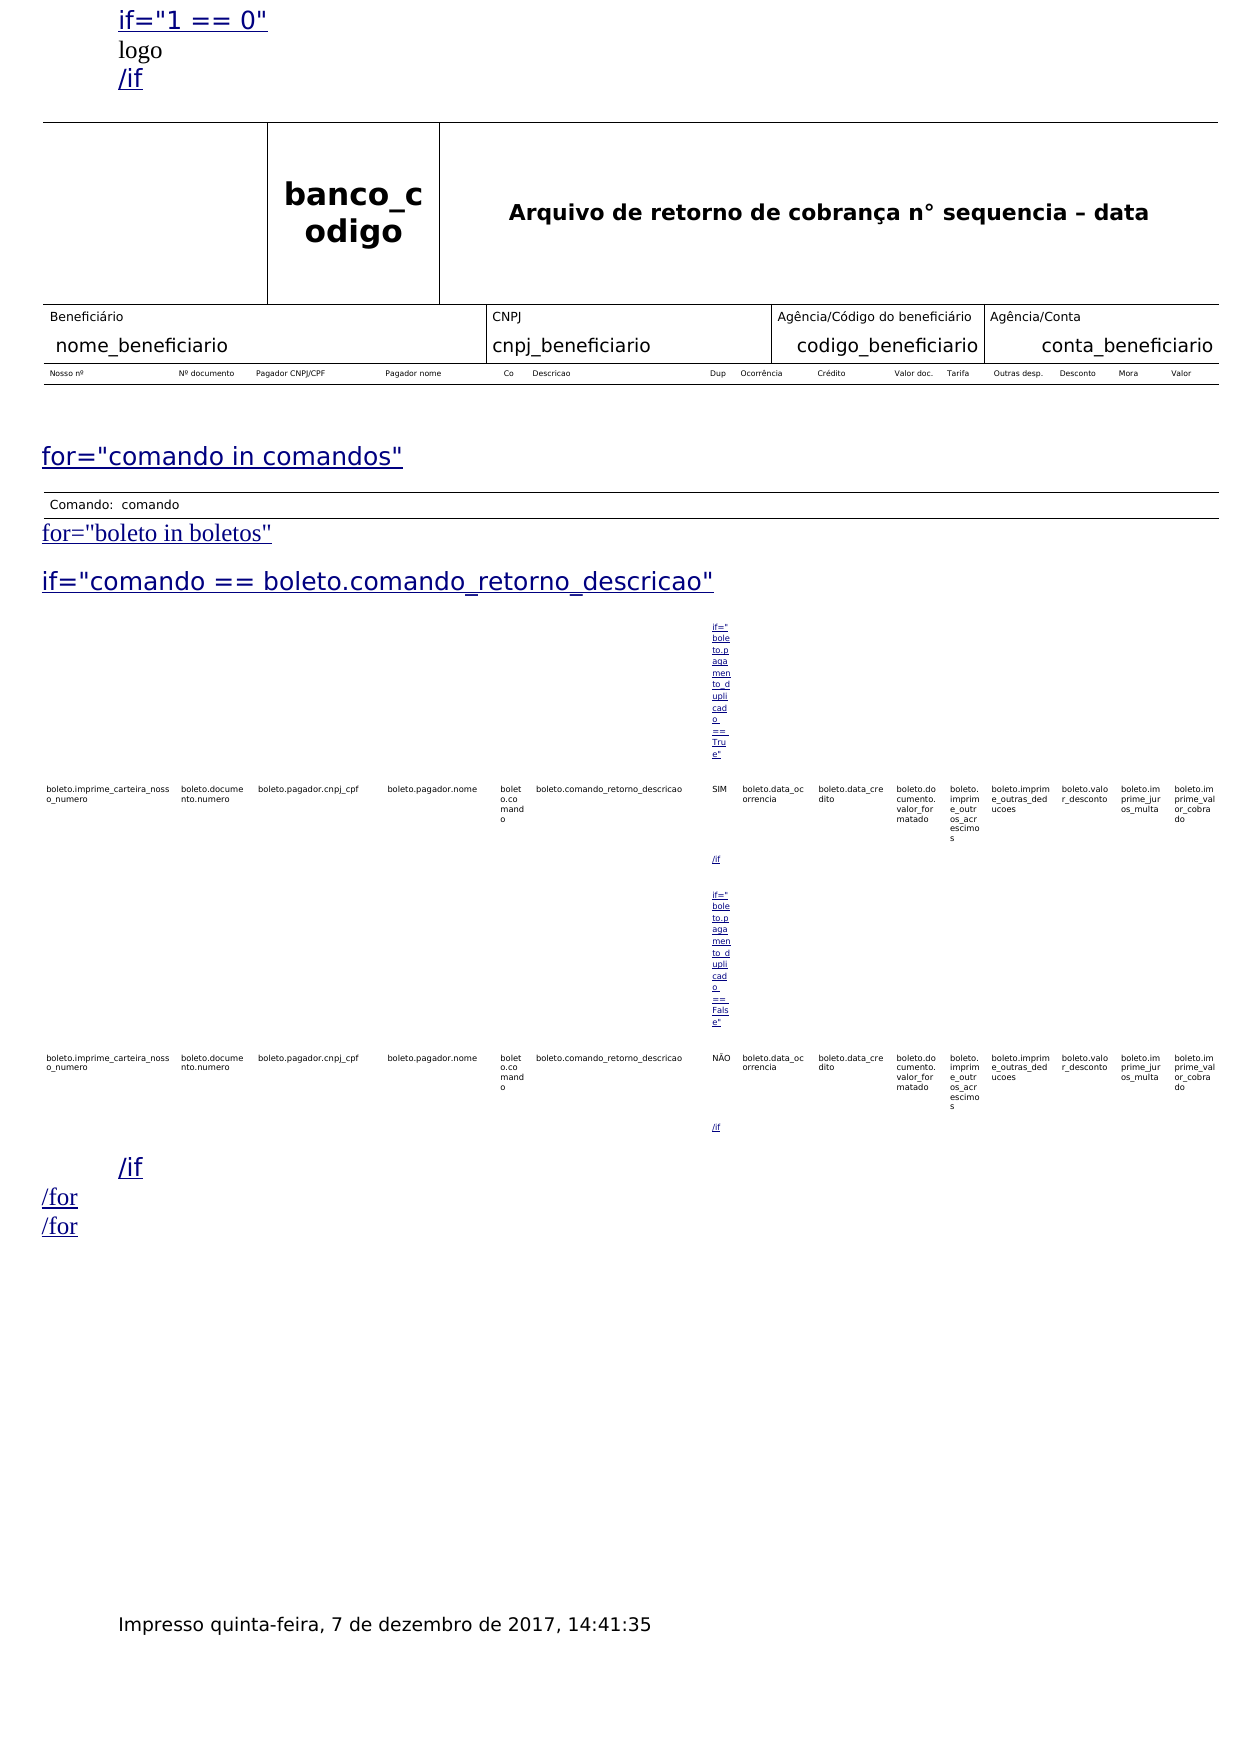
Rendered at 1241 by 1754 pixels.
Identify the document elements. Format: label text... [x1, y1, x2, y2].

table_cell [382, 1117, 494, 1153]
table_cell boleto.documento.numero [175, 1048, 252, 1117]
table_cell [986, 885, 1056, 1048]
table_cell [530, 1117, 706, 1153]
table_cell [1056, 849, 1115, 885]
table_cell boleto.imprime_carteira_nosso_numero [40, 780, 175, 849]
table_cell [252, 885, 382, 1048]
table_cell [1056, 1117, 1115, 1153]
table_cell [813, 849, 891, 885]
table_header [40, 617, 175, 779]
table_cell boleto.imprime_outros_acrescimos [944, 780, 986, 849]
table_cell [1115, 1117, 1168, 1153]
table_header [986, 617, 1056, 779]
table_cell [382, 849, 494, 885]
table_cell [530, 849, 706, 885]
table_cell [252, 849, 382, 885]
table_cell [737, 885, 812, 1048]
table_cell boleto.comando_retorno_descricao [530, 780, 706, 849]
table_cell [494, 1117, 530, 1153]
table_cell boleto.comando [494, 780, 530, 849]
table_cell [175, 849, 252, 885]
table_header [1169, 617, 1221, 779]
text /for [41, 1182, 1181, 1211]
table_cell boleto.imprime_juros_multa [1115, 780, 1168, 849]
text for="boleto in boletos" [41, 518, 1181, 547]
table_header [944, 617, 986, 779]
table_cell NÃO [706, 1048, 737, 1117]
table_cell [252, 1117, 382, 1153]
table_header [891, 617, 944, 779]
table_cell [40, 1117, 175, 1153]
table_cell boleto.imprime_outras_deducoes [986, 1048, 1056, 1117]
text for="comando in comandos" [41, 442, 1181, 471]
table_cell boleto.pagador.cnpj_cpf [252, 1048, 382, 1117]
text if="comando == boleto.comando_retorno_descricao" [41, 567, 1181, 596]
table_cell [1115, 849, 1168, 885]
table_cell [1056, 885, 1115, 1048]
table_cell boleto.imprime_valor_cobrado [1169, 1048, 1221, 1117]
table_cell [494, 849, 530, 885]
table_cell boleto.documento.numero [175, 780, 252, 849]
table_cell boleto.comando_retorno_descricao [530, 1048, 706, 1117]
table_cell boleto.data_ocorrencia [737, 1048, 812, 1117]
table_cell [1169, 1117, 1221, 1153]
table_cell [944, 885, 986, 1048]
table_cell [1115, 885, 1168, 1048]
table_cell [891, 1117, 944, 1153]
table_cell [1169, 849, 1221, 885]
table_cell boleto.imprime_outras_deducoes [986, 780, 1056, 849]
table_cell boleto.pagador.cnpj_cpf [252, 780, 382, 849]
table_cell [944, 849, 986, 885]
text /if [118, 1153, 1181, 1182]
table_header [1115, 617, 1168, 779]
table_cell [813, 1117, 891, 1153]
table_cell boleto.valor_desconto [1056, 780, 1115, 849]
table_cell /if [706, 1117, 737, 1153]
table_cell boleto.comando [494, 1048, 530, 1117]
table_cell [891, 885, 944, 1048]
table_cell [986, 849, 1056, 885]
table_cell boleto.data_ocorrencia [737, 780, 812, 849]
table_header [813, 617, 891, 779]
table_cell [494, 885, 530, 1048]
table_cell [986, 1117, 1056, 1153]
table_cell [175, 1117, 252, 1153]
table_cell [40, 885, 175, 1048]
table_cell [891, 849, 944, 885]
table_cell [40, 849, 175, 885]
table_header [494, 617, 530, 779]
table_cell [944, 1117, 986, 1153]
table_cell [737, 849, 812, 885]
table_cell boleto.pagador.nome [382, 1048, 494, 1117]
table_cell boleto.documento.valor_formatado [891, 780, 944, 849]
table_cell /if [706, 849, 737, 885]
table_header [737, 617, 812, 779]
table_cell [382, 885, 494, 1048]
table_cell boleto.data_credito [813, 780, 891, 849]
table_header [530, 617, 706, 779]
table_header [1056, 617, 1115, 779]
table_header Comando: comando [44, 493, 1219, 518]
table_header [175, 617, 252, 779]
table_header [252, 617, 382, 779]
table_cell boleto.data_credito [813, 1048, 891, 1117]
table_cell boleto.valor_desconto [1056, 1048, 1115, 1117]
table_cell [530, 885, 706, 1048]
table_cell [1169, 885, 1221, 1048]
table_cell boleto.documento.valor_formatado [891, 1048, 944, 1117]
table_cell boleto.imprime_carteira_nosso_numero [40, 1048, 175, 1117]
table_cell boleto.imprime_outros_acrescimos [944, 1048, 986, 1117]
table_header [382, 617, 494, 779]
table_cell boleto.pagador.nome [382, 780, 494, 849]
table_cell if="boleto.pagamento_duplicado == False" [706, 885, 737, 1048]
table_cell boleto.imprime_valor_cobrado [1169, 780, 1221, 849]
table_cell boleto.imprime_juros_multa [1115, 1048, 1168, 1117]
table_cell [813, 885, 891, 1048]
table_header if="boleto.pagamento_duplicado == True" [706, 617, 737, 779]
table_cell [175, 885, 252, 1048]
table_cell [737, 1117, 812, 1153]
text /for [41, 1211, 1181, 1240]
table_cell SIM [706, 780, 737, 849]
